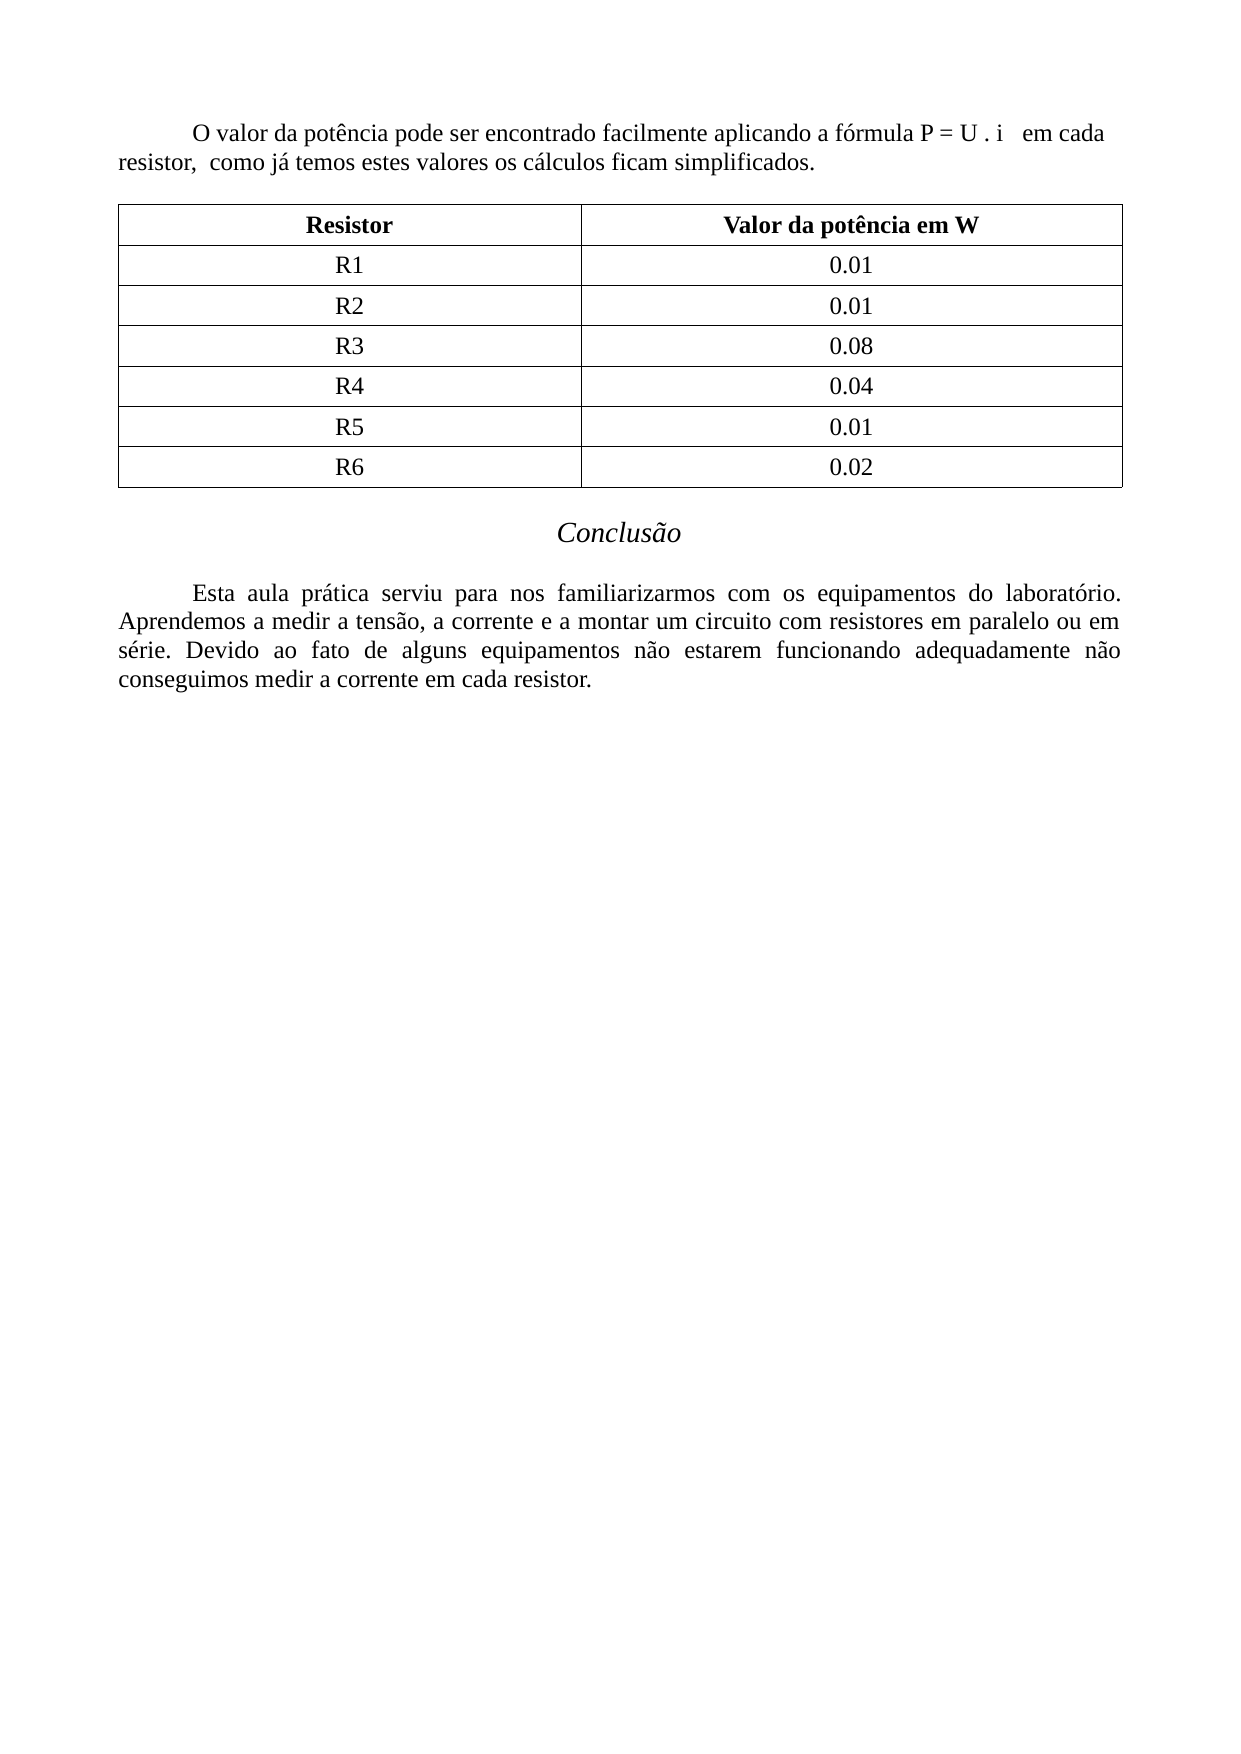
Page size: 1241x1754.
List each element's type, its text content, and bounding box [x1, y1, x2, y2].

table_cell R4 [119, 367, 581, 406]
table_cell R5 [119, 407, 581, 446]
table_cell 0,01 [582, 246, 1122, 285]
table_cell 0,02 [582, 447, 1122, 487]
text O valor da potência pode ser encontrado facilmente aplicando a fórmula P = U . i em cada resistor, como já temos estes valores os cálculos ficam simplificados. [118, 118, 1122, 176]
table_cell R3 [119, 326, 581, 366]
table_cell 0,04 [582, 367, 1122, 406]
table_header Resistor [119, 205, 581, 245]
table_cell R6 [119, 447, 581, 487]
table_header Valor da potência em W [582, 205, 1122, 245]
table_cell 0,01 [582, 407, 1122, 446]
text Esta aula prática serviu para nos familiarizarmos com os equipamentos do laboratório. Aprendemos a medir a tensão, a corrente e a montar um circuito com resistores em paralelo ou em série. Devido ao fato de alguns equipamentos não estarem funcionando adequadamente não conseguimos medir a corrente em cada resistor. [118, 578, 1122, 693]
text Conclusão [118, 515, 1122, 549]
table_cell R2 [119, 286, 581, 325]
table_cell 0,08 [582, 326, 1122, 366]
table_cell R1 [119, 246, 581, 285]
table_cell 0,01 [582, 286, 1122, 325]
